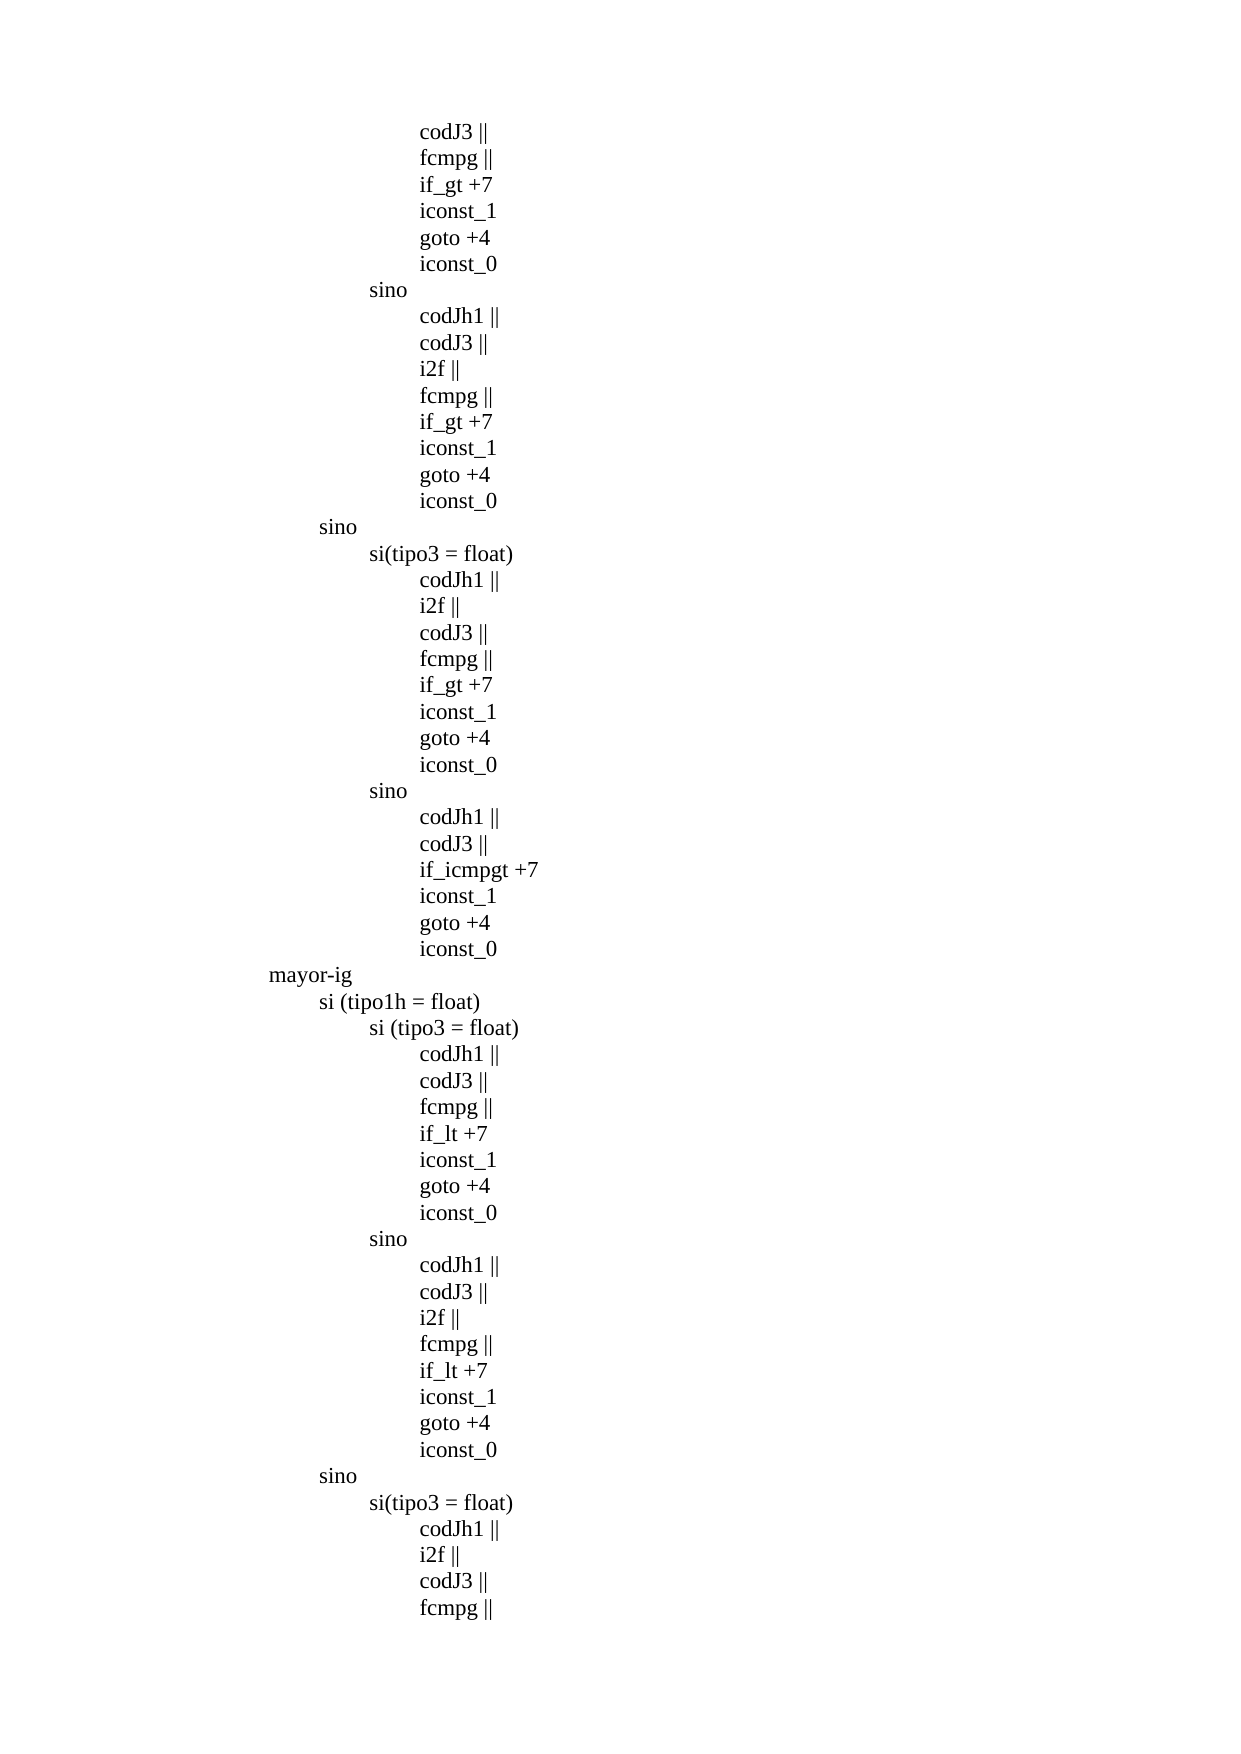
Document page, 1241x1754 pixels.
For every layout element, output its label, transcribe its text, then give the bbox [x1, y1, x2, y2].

text if_gt +7 [118, 171, 1122, 197]
text iconst_1 [118, 1383, 1122, 1409]
text fcmpg || [118, 144, 1122, 171]
text sino [118, 777, 1122, 803]
text iconst_1 [118, 1146, 1122, 1172]
text i2f || [118, 1541, 1122, 1568]
text if_icmpgt +7 [118, 856, 1122, 882]
text fcmpg || [118, 645, 1122, 672]
text i2f || [118, 1304, 1122, 1330]
text mayor-ig [118, 961, 1122, 988]
text iconst_0 [118, 751, 1122, 777]
text goto +4 [118, 223, 1122, 250]
text goto +4 [118, 1172, 1122, 1199]
text codJ3 || [118, 1067, 1122, 1093]
text codJh1 || [118, 803, 1122, 830]
text goto +4 [118, 461, 1122, 487]
text sino [118, 276, 1122, 303]
text codJ3 || [118, 619, 1122, 645]
text fcmpg || [118, 1594, 1122, 1620]
text iconst_0 [118, 935, 1122, 961]
text si(tipo3 = float) [118, 540, 1122, 566]
text iconst_1 [118, 197, 1122, 223]
text if_lt +7 [118, 1357, 1122, 1383]
text codJh1 || [118, 303, 1122, 329]
text codJ3 || [118, 830, 1122, 856]
text iconst_0 [118, 1199, 1122, 1225]
text iconst_0 [118, 487, 1122, 513]
text goto +4 [118, 724, 1122, 751]
text goto +4 [118, 909, 1122, 935]
text if_gt +7 [118, 408, 1122, 434]
text if_gt +7 [118, 672, 1122, 698]
text iconst_1 [118, 434, 1122, 461]
text codJ3 || [118, 1568, 1122, 1594]
text si (tipo1h = float) [118, 988, 1122, 1014]
text codJh1 || [118, 1041, 1122, 1067]
text codJh1 || [118, 566, 1122, 592]
text iconst_0 [118, 1436, 1122, 1462]
text i2f || [118, 355, 1122, 382]
text si(tipo3 = float) [118, 1488, 1122, 1515]
text codJ3 || [118, 1278, 1122, 1304]
text codJh1 || [118, 1515, 1122, 1541]
text fcmpg || [118, 1093, 1122, 1119]
text sino [118, 513, 1122, 540]
text iconst_1 [118, 698, 1122, 724]
text iconst_0 [118, 250, 1122, 276]
text codJh1 || [118, 1251, 1122, 1278]
text sino [118, 1225, 1122, 1251]
text si (tipo3 = float) [118, 1014, 1122, 1041]
text iconst_1 [118, 882, 1122, 909]
text if_lt +7 [118, 1119, 1122, 1146]
text goto +4 [118, 1409, 1122, 1436]
text codJ3 || [118, 329, 1122, 355]
text fcmpg || [118, 1330, 1122, 1357]
text codJ3 || [118, 118, 1122, 144]
text sino [118, 1462, 1122, 1488]
text i2f || [118, 592, 1122, 619]
text fcmpg || [118, 382, 1122, 408]
